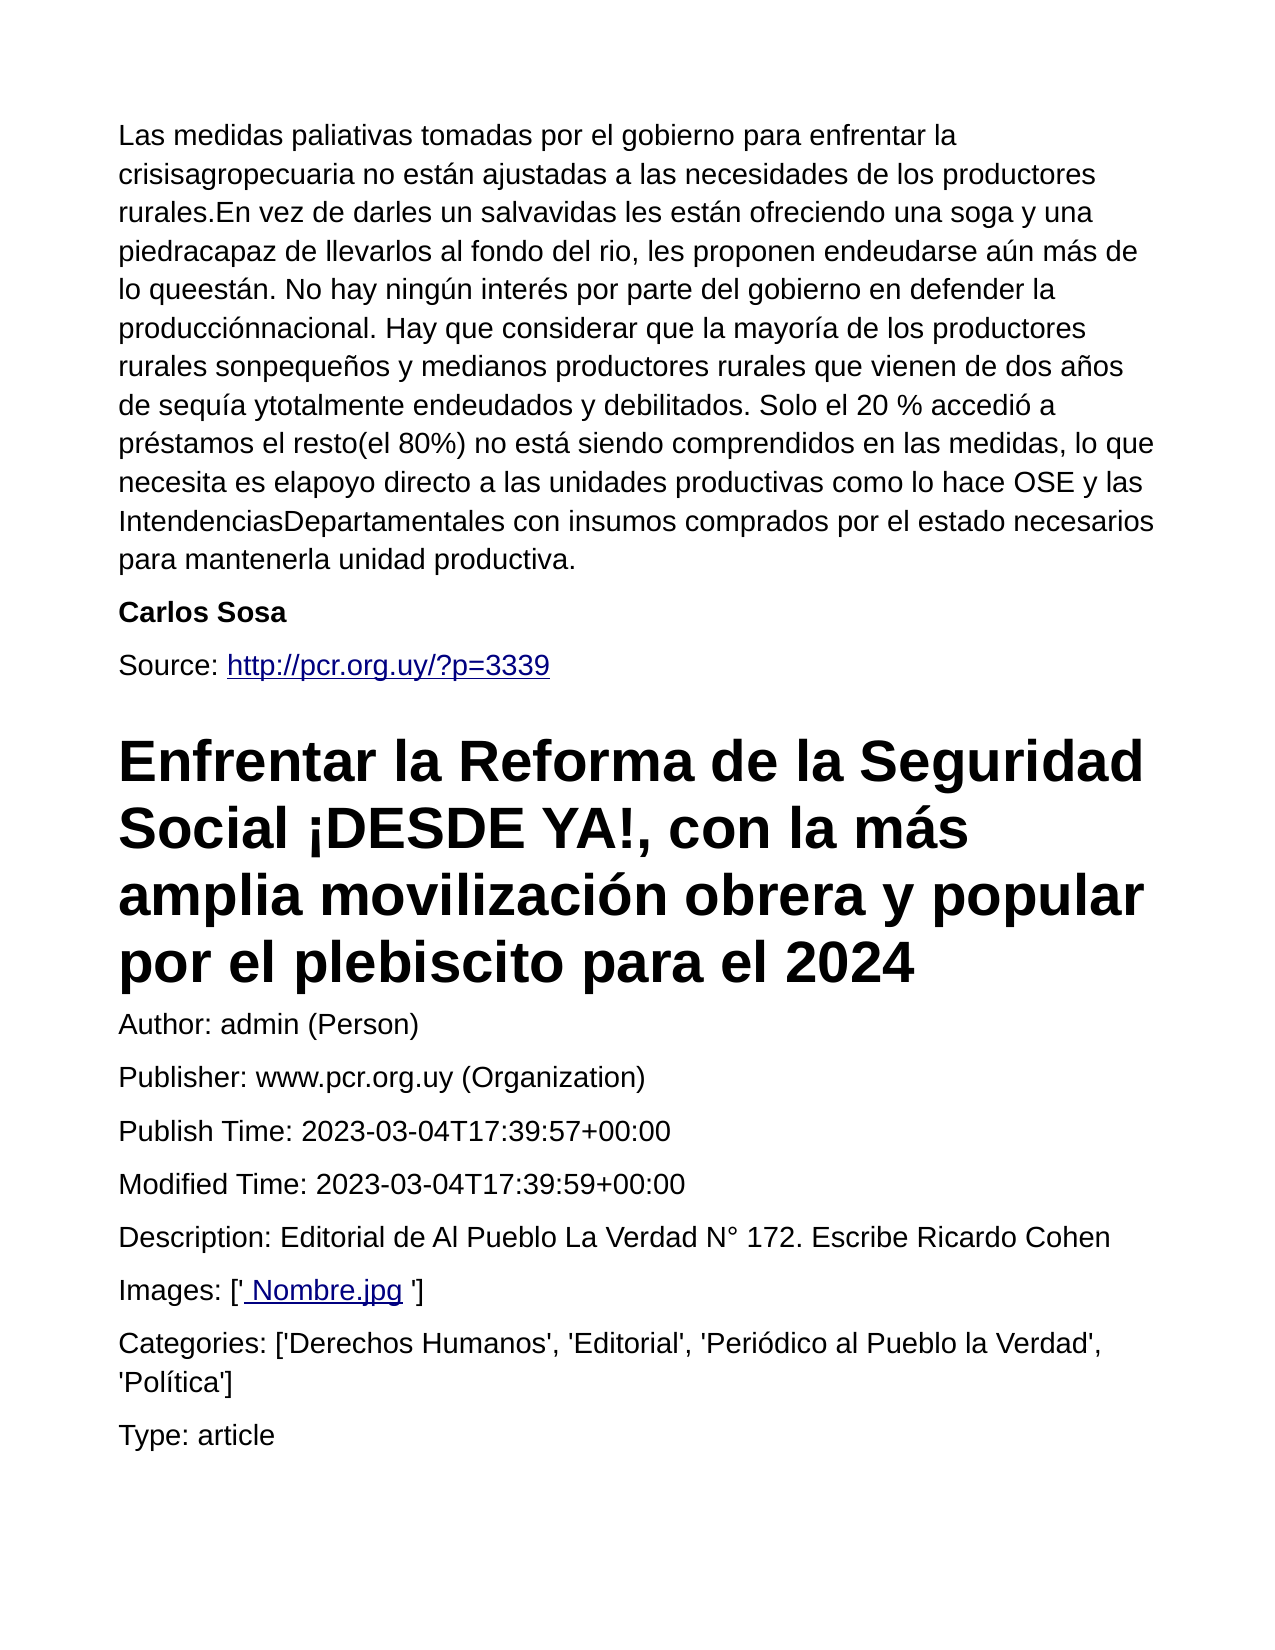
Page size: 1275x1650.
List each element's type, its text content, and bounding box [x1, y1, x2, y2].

text Description: Editorial de Al Pueblo La Verdad N° 172. Escribe Ricardo Cohen [118, 1220, 1157, 1253]
text Categories: ['Derechos Humanos', 'Editorial', 'Periódico al Pueblo la Verdad', 'Política'] [118, 1326, 1157, 1398]
text Source: http://pcr.org.uy/?p=3339 [118, 648, 1157, 682]
text Carlos Sosa [118, 595, 1157, 629]
text Publisher: www.pcr.org.uy (Organization) [118, 1060, 1157, 1094]
text Publish Time: 2023-03-04T17:39:57+00:00 [118, 1113, 1157, 1147]
subtitle Enfrentar la Reforma de la Seguridad Social ¡DESDE YA!, con la más amplia movilización obrera y popular por el plebiscito para el 2024 [118, 726, 1157, 995]
text Las medidas paliativas tomadas por el gobierno para enfrentar la crisisagropecuaria no están ajustadas a las necesidades de los productores rurales.En vez de darles un salvavidas les están ofreciendo una soga y una piedracapaz de llevarlos al fondo del rio, les proponen endeudarse aún más de lo queestán. No hay ningún interés por parte del gobierno en defender la producciónnacional. Hay que considerar que la mayoría de los productores rurales sonpequeños y medianos productores rurales que vienen de dos años de sequía ytotalmente endeudados y debilitados. Solo el 20 % accedió a préstamos el resto(el 80%) no está siendo comprendidos en las medidas, lo que necesita es elapoyo directo a las unidades productivas como lo hace OSE y las IntendenciasDepartamentales con insumos comprados por el estado necesarios para mantenerla unidad productiva. [118, 118, 1157, 576]
text Modified Time: 2023-03-04T17:39:59+00:00 [118, 1167, 1157, 1200]
text Author: admin (Person) [118, 1007, 1157, 1041]
text Type: article [118, 1418, 1157, 1451]
text Images: [' Nombre.jpg '] [118, 1273, 1157, 1306]
